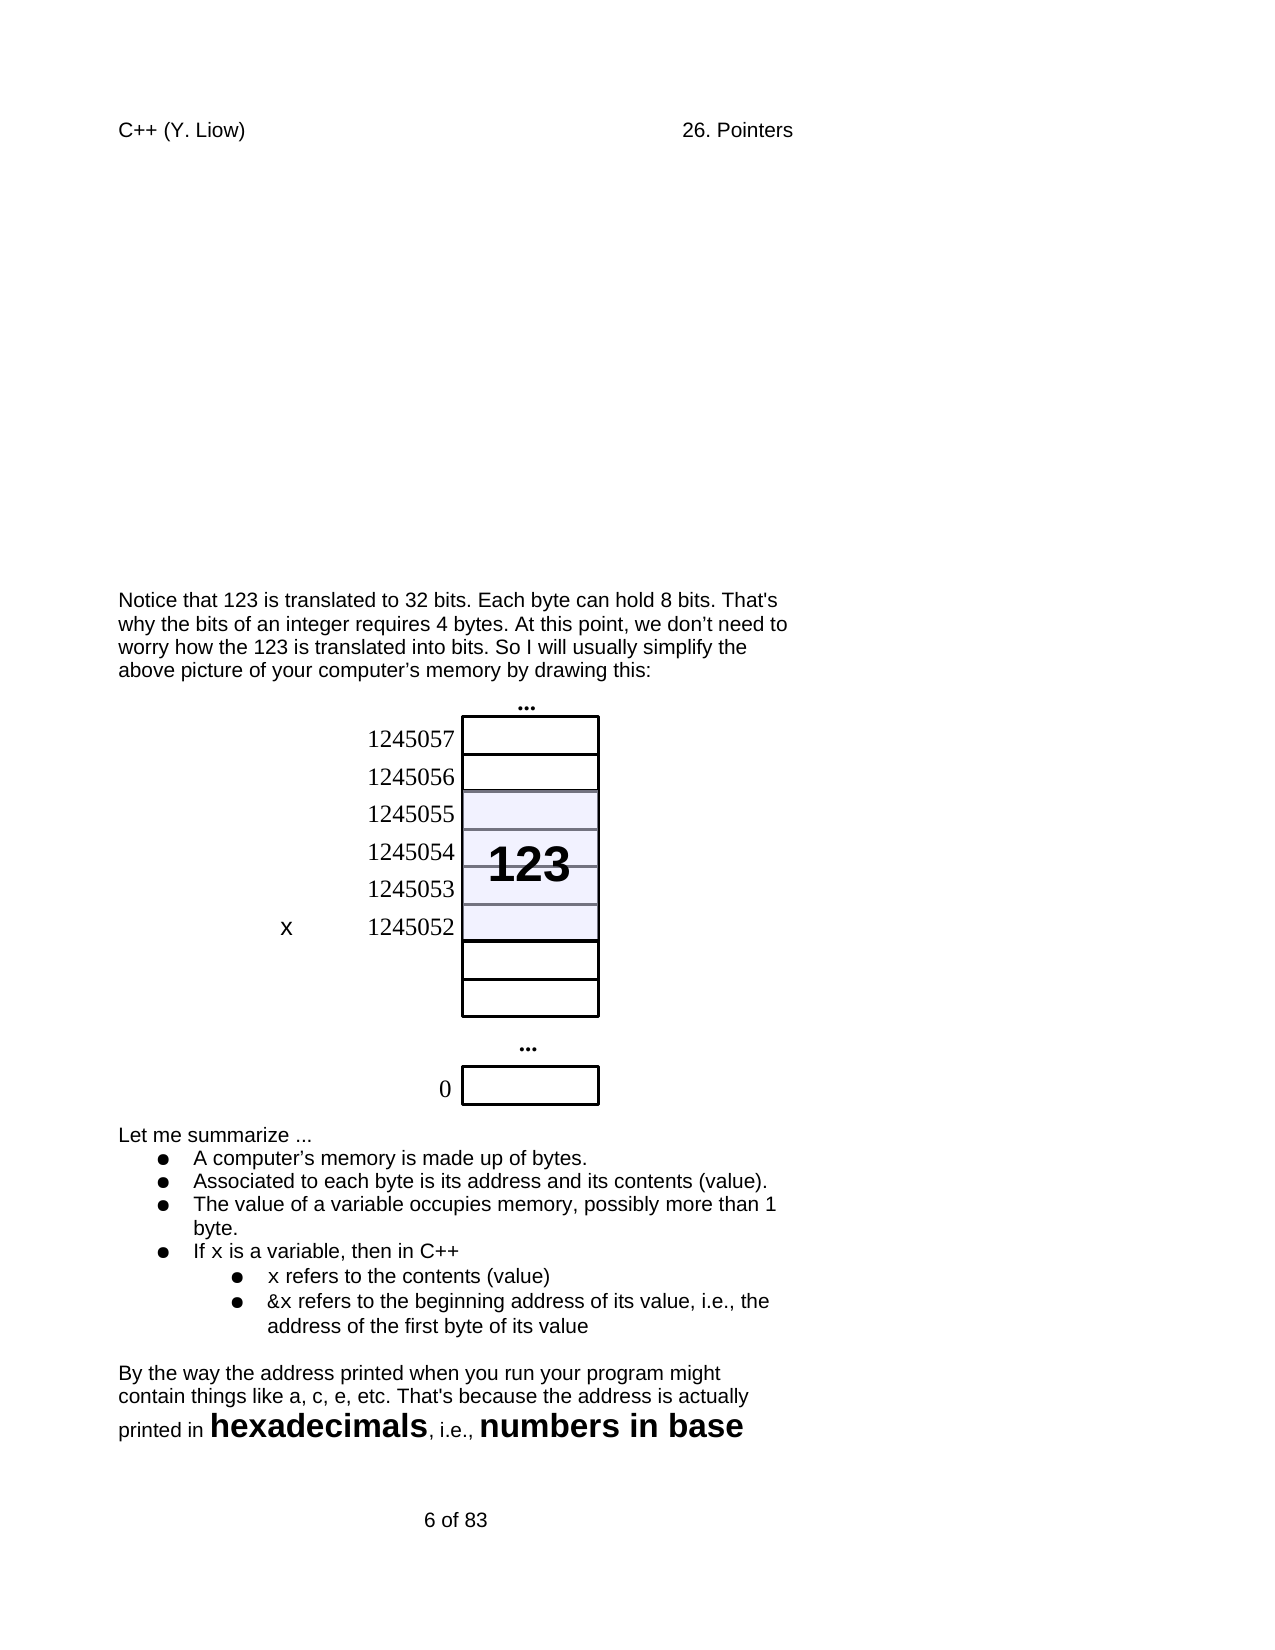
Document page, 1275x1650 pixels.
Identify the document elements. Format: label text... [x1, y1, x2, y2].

text Let me summarize ... [118, 1123, 793, 1146]
text By the way the address printed when you run your program might contain things like a, c, e, etc. That's because the address is actually printed in hexadecimals, i.e., numbers in base [118, 1361, 793, 1445]
list The value of a variable occupies memory, possibly more than 1 byte. [156, 1193, 793, 1239]
list Associated to each byte is its address and its contents (value). [156, 1170, 793, 1193]
list x refers to the contents (value) [229, 1264, 793, 1289]
text Notice that 123 is translated to 32 bits. Each byte can hold 8 bits. That's why the bits of an integer requires 4 bytes. At this point, we don’t need to worry how the 123 is translated into bits. So I will usually simplify the above picture of your computer’s memory by drawing this: [118, 589, 793, 682]
list &x refers to the beginning address of its value, i.e., the address of the first byte of its value [229, 1289, 793, 1338]
list If x is a variable, then in C++ [156, 1239, 793, 1264]
list A computer’s memory is made up of bytes. [156, 1146, 793, 1170]
